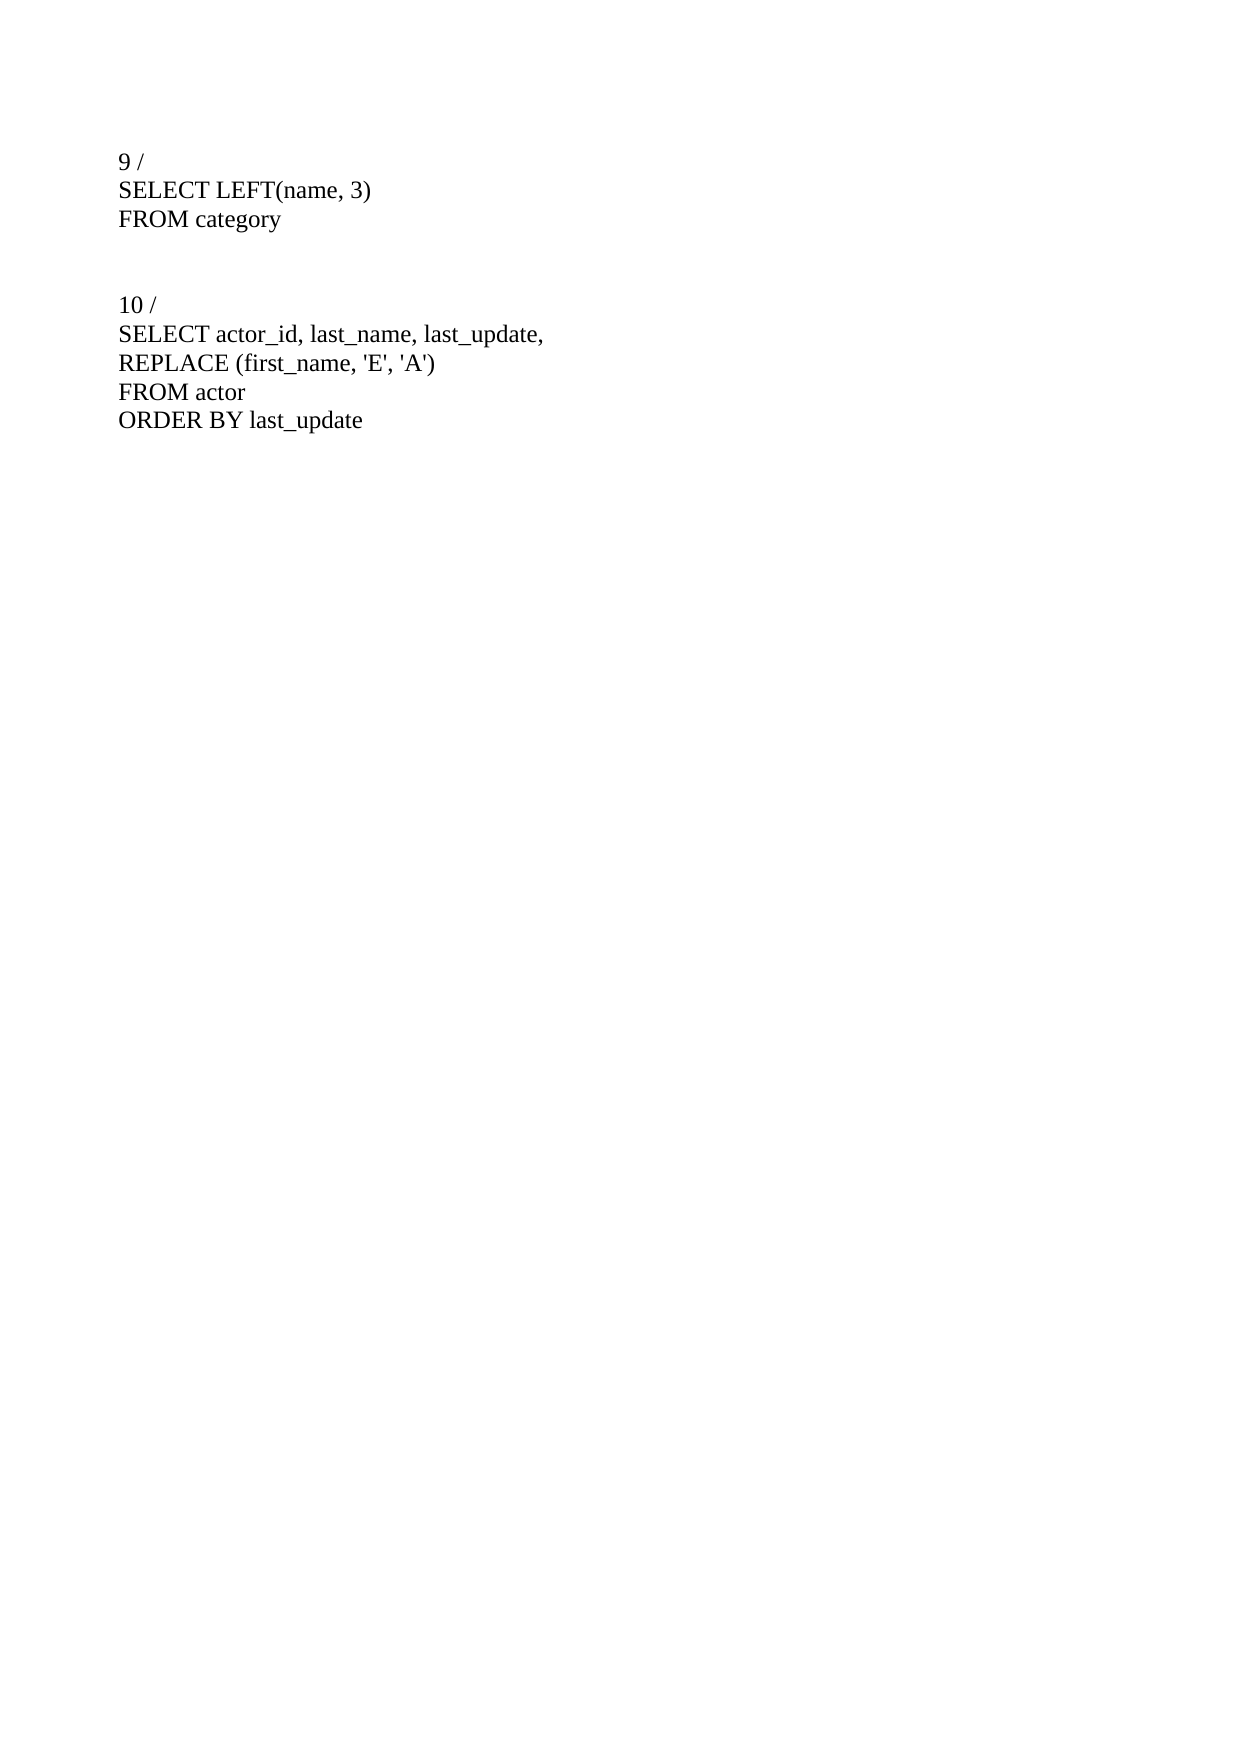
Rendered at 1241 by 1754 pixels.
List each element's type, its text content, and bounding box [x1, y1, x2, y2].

text SELECT actor_id, last_name, last_update, [118, 319, 1122, 348]
text 9 / [118, 147, 1122, 176]
text REPLACE (first_name, 'E', 'A') [118, 348, 1122, 377]
text 10 / [118, 291, 1122, 319]
text FROM actor [118, 377, 1122, 406]
text ORDER BY last_update [118, 406, 1122, 434]
text SELECT LEFT(name, 3) [118, 176, 1122, 204]
text FROM category [118, 204, 1122, 233]
